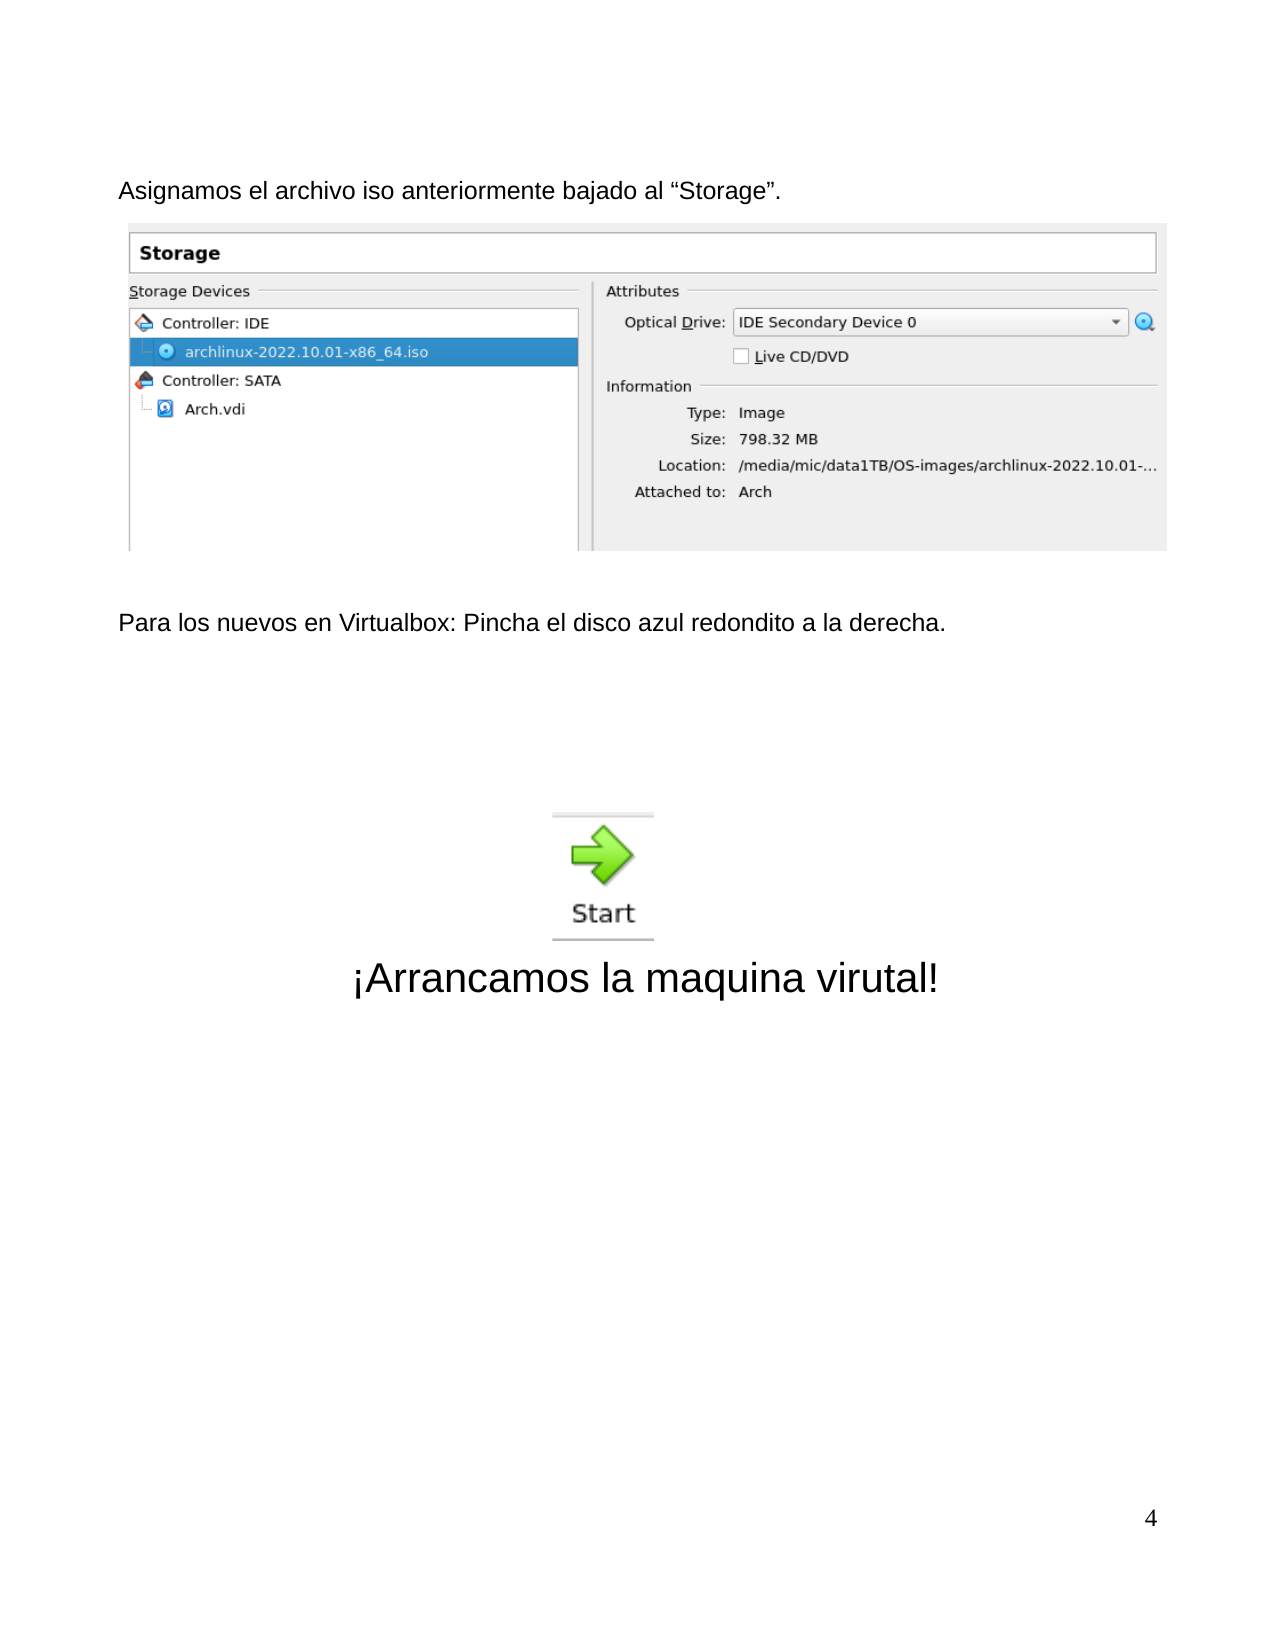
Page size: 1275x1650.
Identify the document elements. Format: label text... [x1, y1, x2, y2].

picture [552, 812, 654, 941]
text Asignamos el archivo iso anteriormente bajado al “Storage”. [118, 176, 1157, 204]
text Para los nuevos en Virtualbox: Pincha el disco azul redondito a la derecha. [118, 608, 1157, 637]
picture [128, 223, 1167, 551]
text ¡Arrancamos la maquina virutal! [118, 953, 1157, 1001]
